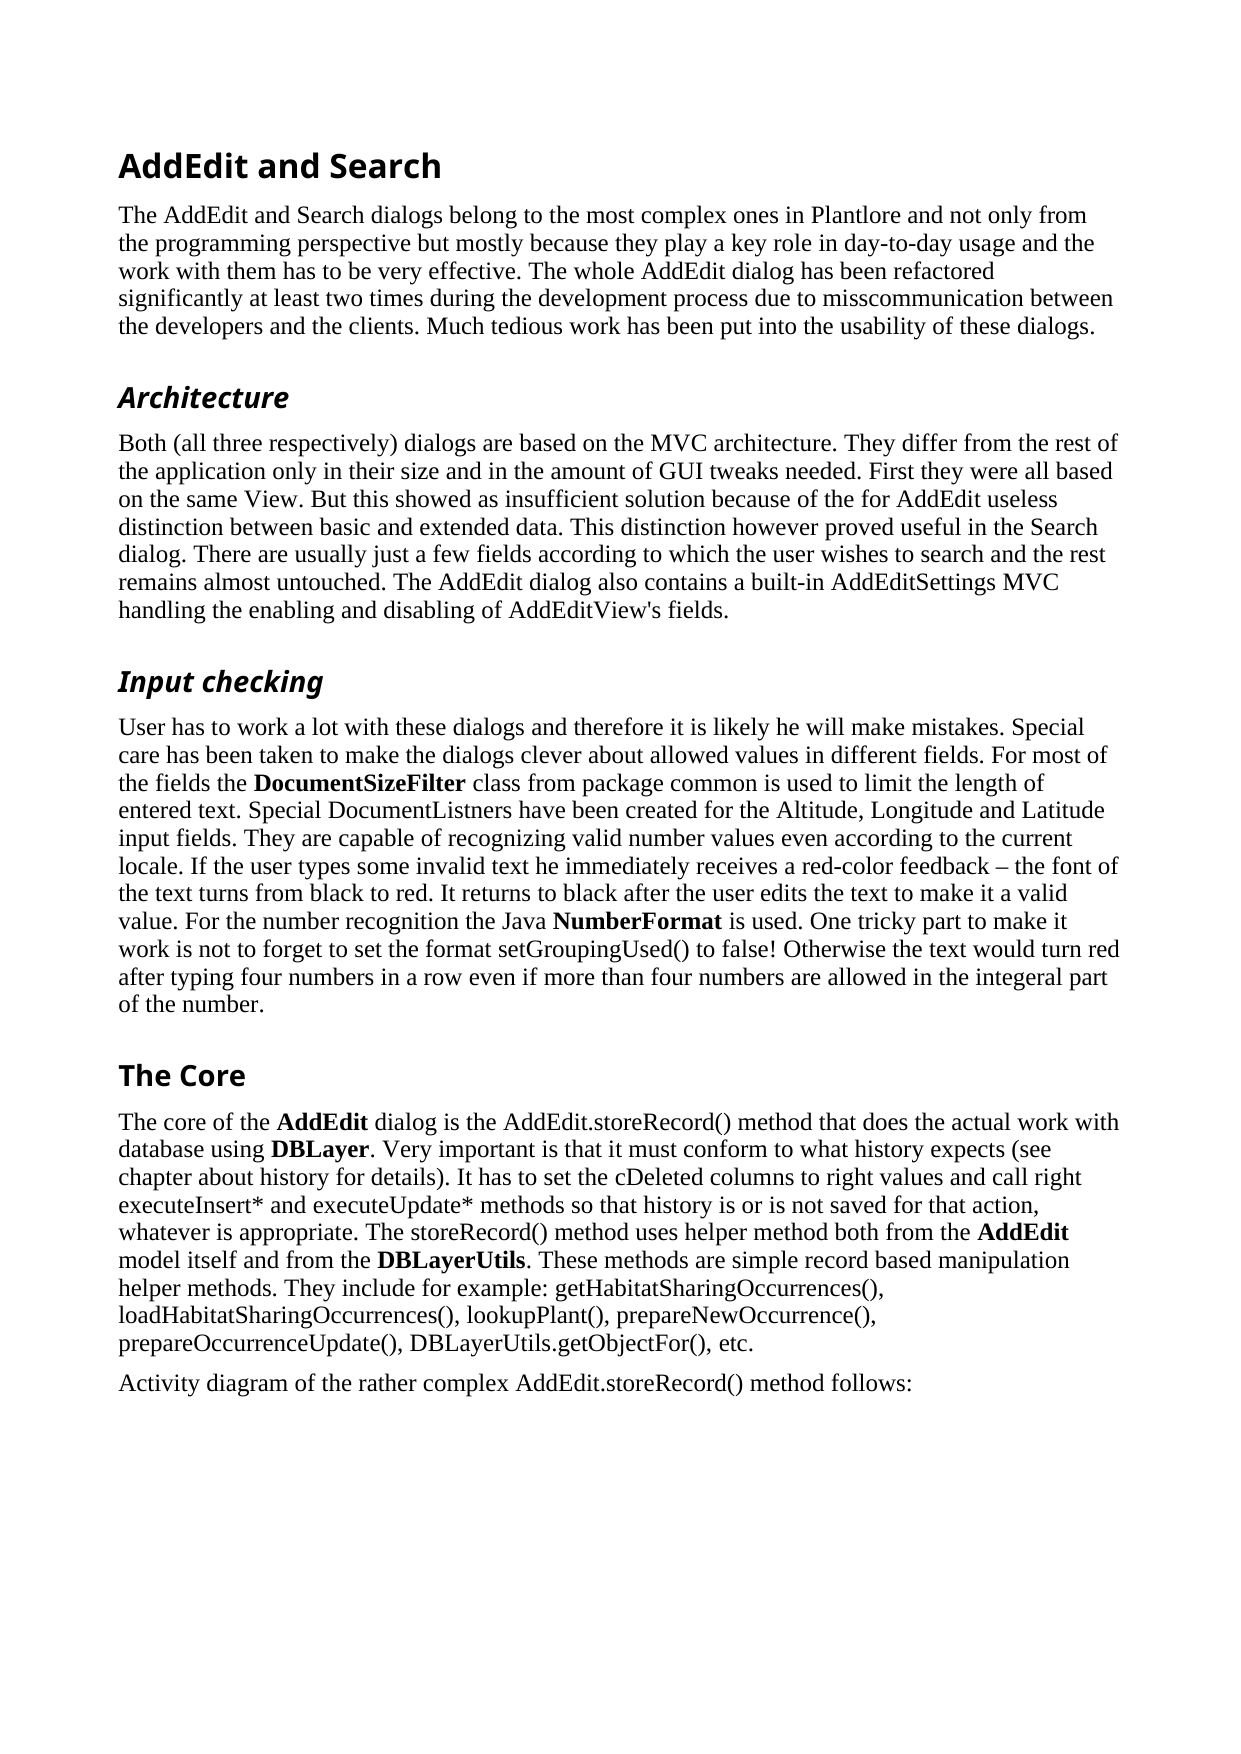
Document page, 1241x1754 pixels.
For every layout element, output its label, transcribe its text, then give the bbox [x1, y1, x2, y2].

subtitle Input checking [118, 661, 1122, 701]
subtitle The Core [118, 1056, 1122, 1095]
text The core of the AddEdit dialog is the AddEdit.storeRecord() method that does the actual work with database using DBLayer. Very important is that it must conform to what history expects (see chapter about history for details). It has to set the cDeleted columns to right values and call right executeInsert* and executeUpdate* methods so that history is or is not saved for that action, whatever is appropriate. The storeRecord() method uses helper method both from the AddEdit model itself and from the DBLayerUtils. These methods are simple record based manipulation helper methods. They include for example: getHabitatSharingOccurrences(), loadHabitatSharingOccurrences(), lookupPlant(), prepareNewOccurrence(), prepareOccurrenceUpdate(), DBLayerUtils.getObjectFor(), etc. [118, 1108, 1122, 1357]
text Both (all three respectively) dialogs are based on the MVC architecture. They differ from the rest of the application only in their size and in the amount of GUI tweaks needed. First they were all based on the same View. But this showed as insufficient solution because of the for AddEdit useless distinction between basic and extended data. This distinction however proved useful in the Search dialog. There are usually just a few fields according to which the user wishes to search and the rest remains almost untouched. The AddEdit dialog also contains a built-in AddEditSettings MVC handling the enabling and disabling of AddEditView's fields. [118, 429, 1122, 623]
subtitle Architecture [118, 377, 1122, 417]
text The AddEdit and Search dialogs belong to the most complex ones in Plantlore and not only from the programming perspective but mostly because they play a key role in day-to-day usage and the work with them has to be very effective. The whole AddEdit dialog has been refactored significantly at least two times during the development process due to misscommunication between the developers and the clients. Much tedious work has been put into the usability of these dialogs. [118, 201, 1122, 340]
text User has to work a lot with these dialogs and therefore it is likely he will make mistakes. Special care has been taken to make the dialogs clever about allowed values in different fields. For most of the fields the DocumentSizeFilter class from package common is used to limit the length of entered text. Special DocumentListners have been created for the Altitude, Longitude and Latitude input fields. They are capable of recognizing valid number values even according to the current locale. If the user types some invalid text he immediately receives a red-color feedback – the font of the text turns from black to red. It returns to black after the user edits the text to make it a valid value. For the number recognition the Java NumberFormat is used. One tricky part to make it work is not to forget to set the format setGroupingUsed() to false! Otherwise the text would turn red after typing four numbers in a row even if more than four numbers are allowed in the integeral part of the number. [118, 713, 1122, 1018]
subtitle AddEdit and Search [118, 143, 1122, 189]
text Activity diagram of the rather complex AddEdit.storeRecord() method follows: [118, 1369, 1122, 1397]
